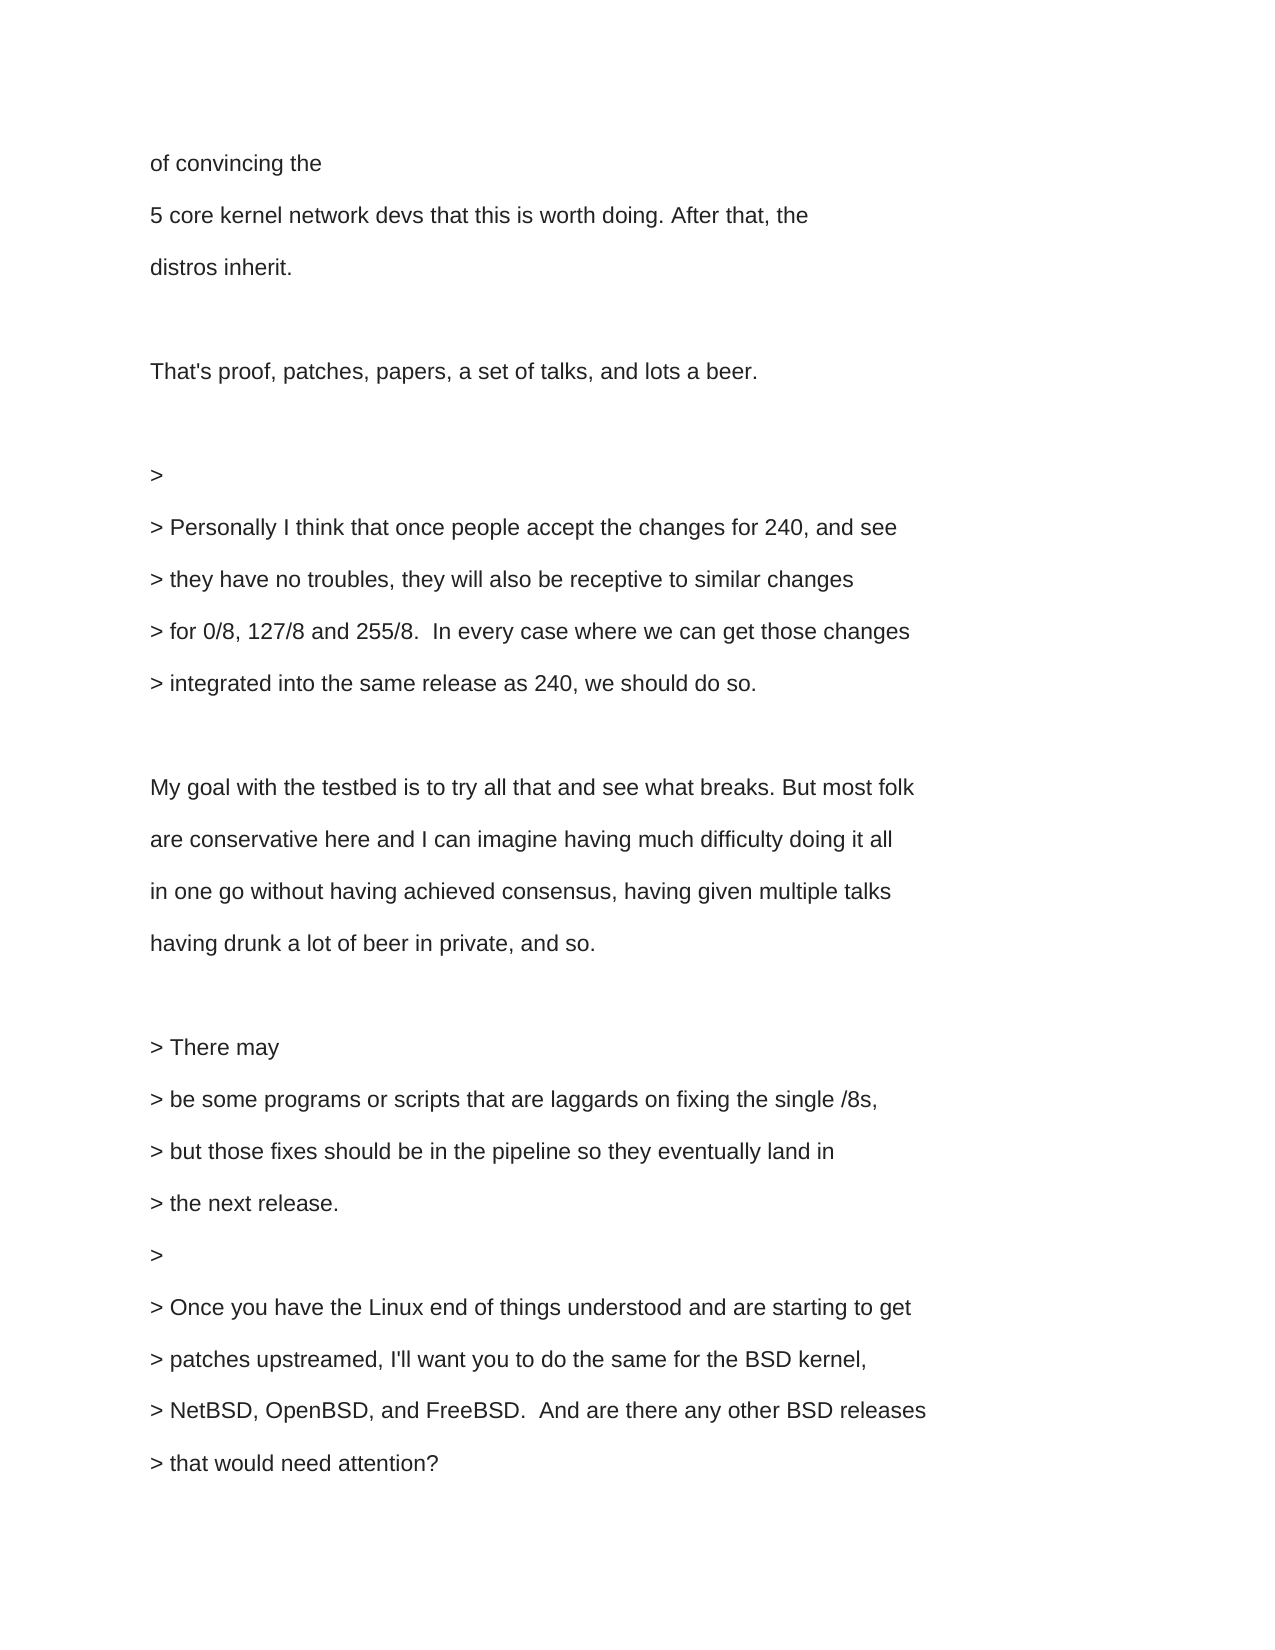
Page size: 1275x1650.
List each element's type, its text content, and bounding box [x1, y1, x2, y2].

text > [150, 1242, 1125, 1268]
text That's proof, patches, papers, a set of talks, and lots a beer. [150, 358, 1125, 384]
text > Personally I think that once people accept the changes for 240, and see [150, 514, 1125, 540]
text > integrated into the same release as 240, we should do so. [150, 670, 1125, 696]
text > patches upstreamed, I'll want you to do the same for the BSD kernel, [150, 1346, 1125, 1372]
text > be some programs or scripts that are laggards on fixing the single /8s, [150, 1086, 1125, 1112]
text of convincing the [150, 150, 1125, 176]
text My goal with the testbed is to try all that and see what breaks. But most folk [150, 774, 1125, 800]
text distros inherit. [150, 254, 1125, 280]
text 5 core kernel network devs that this is worth doing. After that, the [150, 202, 1125, 228]
text > but those fixes should be in the pipeline so they eventually land in [150, 1138, 1125, 1164]
text > Once you have the Linux end of things understood and are starting to get [150, 1293, 1125, 1320]
text in one go without having achieved consensus, having given multiple talks [150, 878, 1125, 904]
text > they have no troubles, they will also be receptive to similar changes [150, 566, 1125, 592]
text are conservative here and I can imagine having much difficulty doing it all [150, 826, 1125, 852]
text > NetBSD, OpenBSD, and FreeBSD. And are there any other BSD releases [150, 1397, 1125, 1424]
text > [150, 462, 1125, 488]
text > that would need attention? [150, 1449, 1125, 1476]
text having drunk a lot of beer in private, and so. [150, 930, 1125, 956]
text > for 0/8, 127/8 and 255/8. In every case where we can get those changes [150, 618, 1125, 644]
text > There may [150, 1034, 1125, 1060]
text > the next release. [150, 1189, 1125, 1216]
